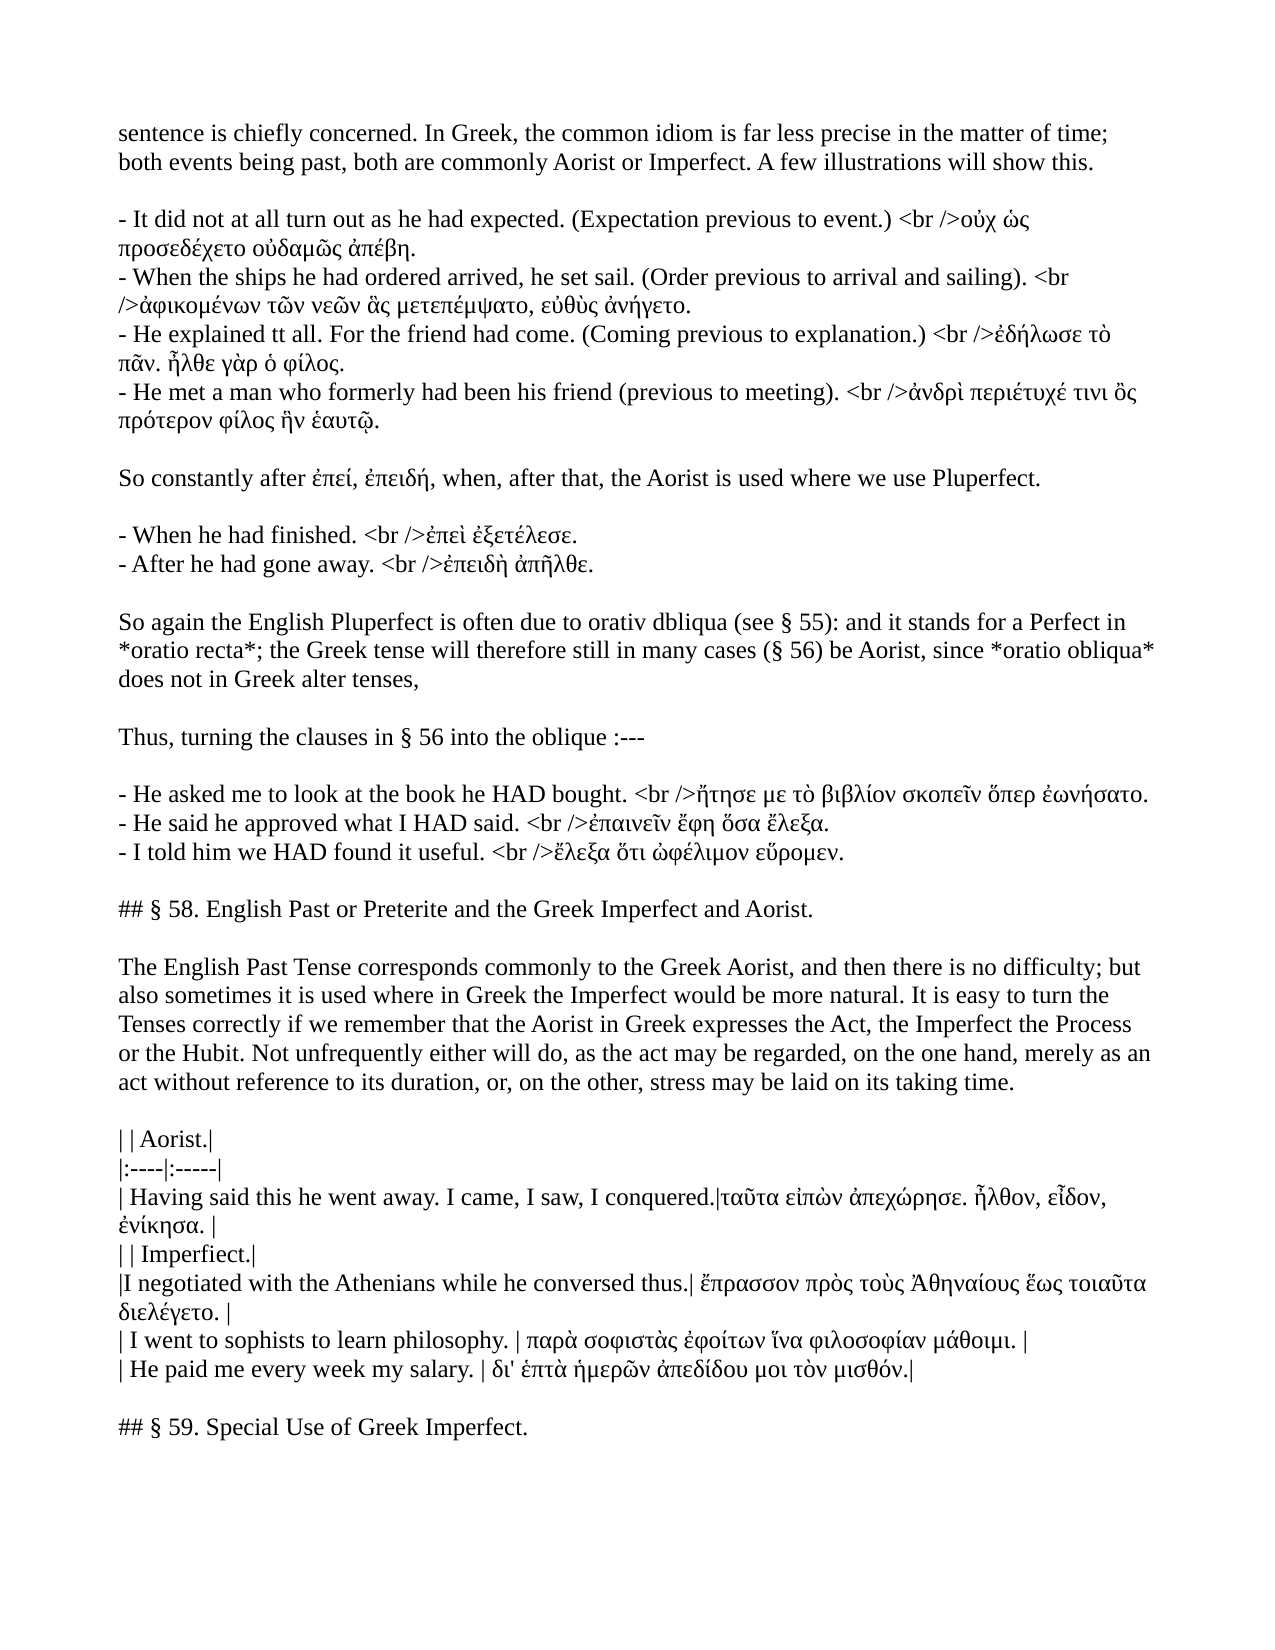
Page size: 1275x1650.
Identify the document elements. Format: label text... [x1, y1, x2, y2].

text - When the ships he had ordered arrived, he set sail. (Order previous to arrival and sailing). <br />ἀφικομένων τῶν νεῶν ἃς μετεπέμψατο, εὐθὺς ἀνήγετο. [118, 262, 1157, 319]
text - He asked me to look at the book he HAD bought. <br />ἤτησε με τὸ βιβλίον σκοπεῖν ὅπερ ἐωνήσατο. [118, 779, 1157, 808]
text The English Past Tense corresponds commonly to the Greek Aorist, and then there is no difficulty; but also sometimes it is used where in Greek the Imperfect would be more natural. It is easy to turn the Tenses correctly if we remember that the Aorist in Greek expresses the Act, the Imperfect the Process or the Hubit. Not unfrequently either will do, as the act may be regarded, on the one hand, merely as an act without reference to its duration, or, on the other, stress may be laid on its taking time. [118, 952, 1157, 1096]
text - He said he approved what I HAD said. <br />ἐπαινεῖν ἔφη ὅσα ἔλεξα. [118, 808, 1157, 837]
text |:----|:-----| [118, 1153, 1157, 1182]
text - He met a man who formerly had been his friend (previous to meeting). <br />ἀνδρὶ περιέτυχέ τινι ὂς πρότερον φίλος ἣν ἑαυτῷ. [118, 377, 1157, 434]
text | He paid me every week my salary. | δι' ἑπτὰ ἡμερῶν ἀπεδίδου μοι τὸν μισθόν.| [118, 1354, 1157, 1383]
text ## § 59. Special Use of Greek Imperfect. [118, 1412, 1157, 1441]
text - After he had gone away. <br />ἐπειδὴ ἀπῆλθε. [118, 549, 1157, 578]
text - He explained tt all. For the friend had come. (Coming previous to explanation.) <br />ἐδήλωσε τὸ πᾶν. ἦλθε γὰρ ὁ φίλος. [118, 319, 1157, 377]
text - When he had finished. <br />ἐπεὶ ἐξετέλεσε. [118, 521, 1157, 549]
text |I negotiated with the Athenians while he conversed thus.| ἔπρασσον πρὸς τοὺς Ἀθηναίους ἕως τοιαῦτα διελέγετο. | [118, 1268, 1157, 1326]
text - It did not at all turn out as he had expected. (Expectation previous to event.) <br />οὐχ ὡς προσεδέχετο οὐδαμῶς ἀπέβη. [118, 204, 1157, 262]
text | Having said this he went away. I came, I saw, I conquered.|ταῦτα εἰπὼν ἀπεχώρησε. ἦλθον, εἶδον, ἐνίκησα. | [118, 1182, 1157, 1239]
text sentence is chiefly concerned. In Greek, the common idiom is far less precise in the matter of time; both events being past, both are commonly Aorist or Imperfect. A few illustrations will show this. [118, 118, 1157, 176]
text - I told him we HAD found it useful. <br />ἔλεξα ὅτι ὠφέλιμον εὕρομεν. [118, 837, 1157, 866]
text Thus, turning the clauses in § 56 into the oblique :--- [118, 722, 1157, 751]
text So again the English Pluperfect is often due to orativ dbliqua (see § 55): and it stands for a Perfect in *oratio recta*; the Greek tense will therefore still in many cases (§ 56) be Aorist, since *oratio obliqua* does not in Greek alter tenses, [118, 607, 1157, 693]
text ## § 58. English Past or Preterite and the Greek Imperfect and Aorist. [118, 894, 1157, 923]
text | | Imperfiect.| [118, 1239, 1157, 1268]
text So constantly after ἐπεί, ἐπειδή, when, after that, the Aorist is used where we use Pluperfect. [118, 463, 1157, 492]
text | I went to sophists to learn philosophy. | παρὰ σοφιστὰς ἐφοίτων ἵνα φιλοσοφίαν μάθοιμι. | [118, 1326, 1157, 1354]
text | | Aorist.| [118, 1124, 1157, 1153]
